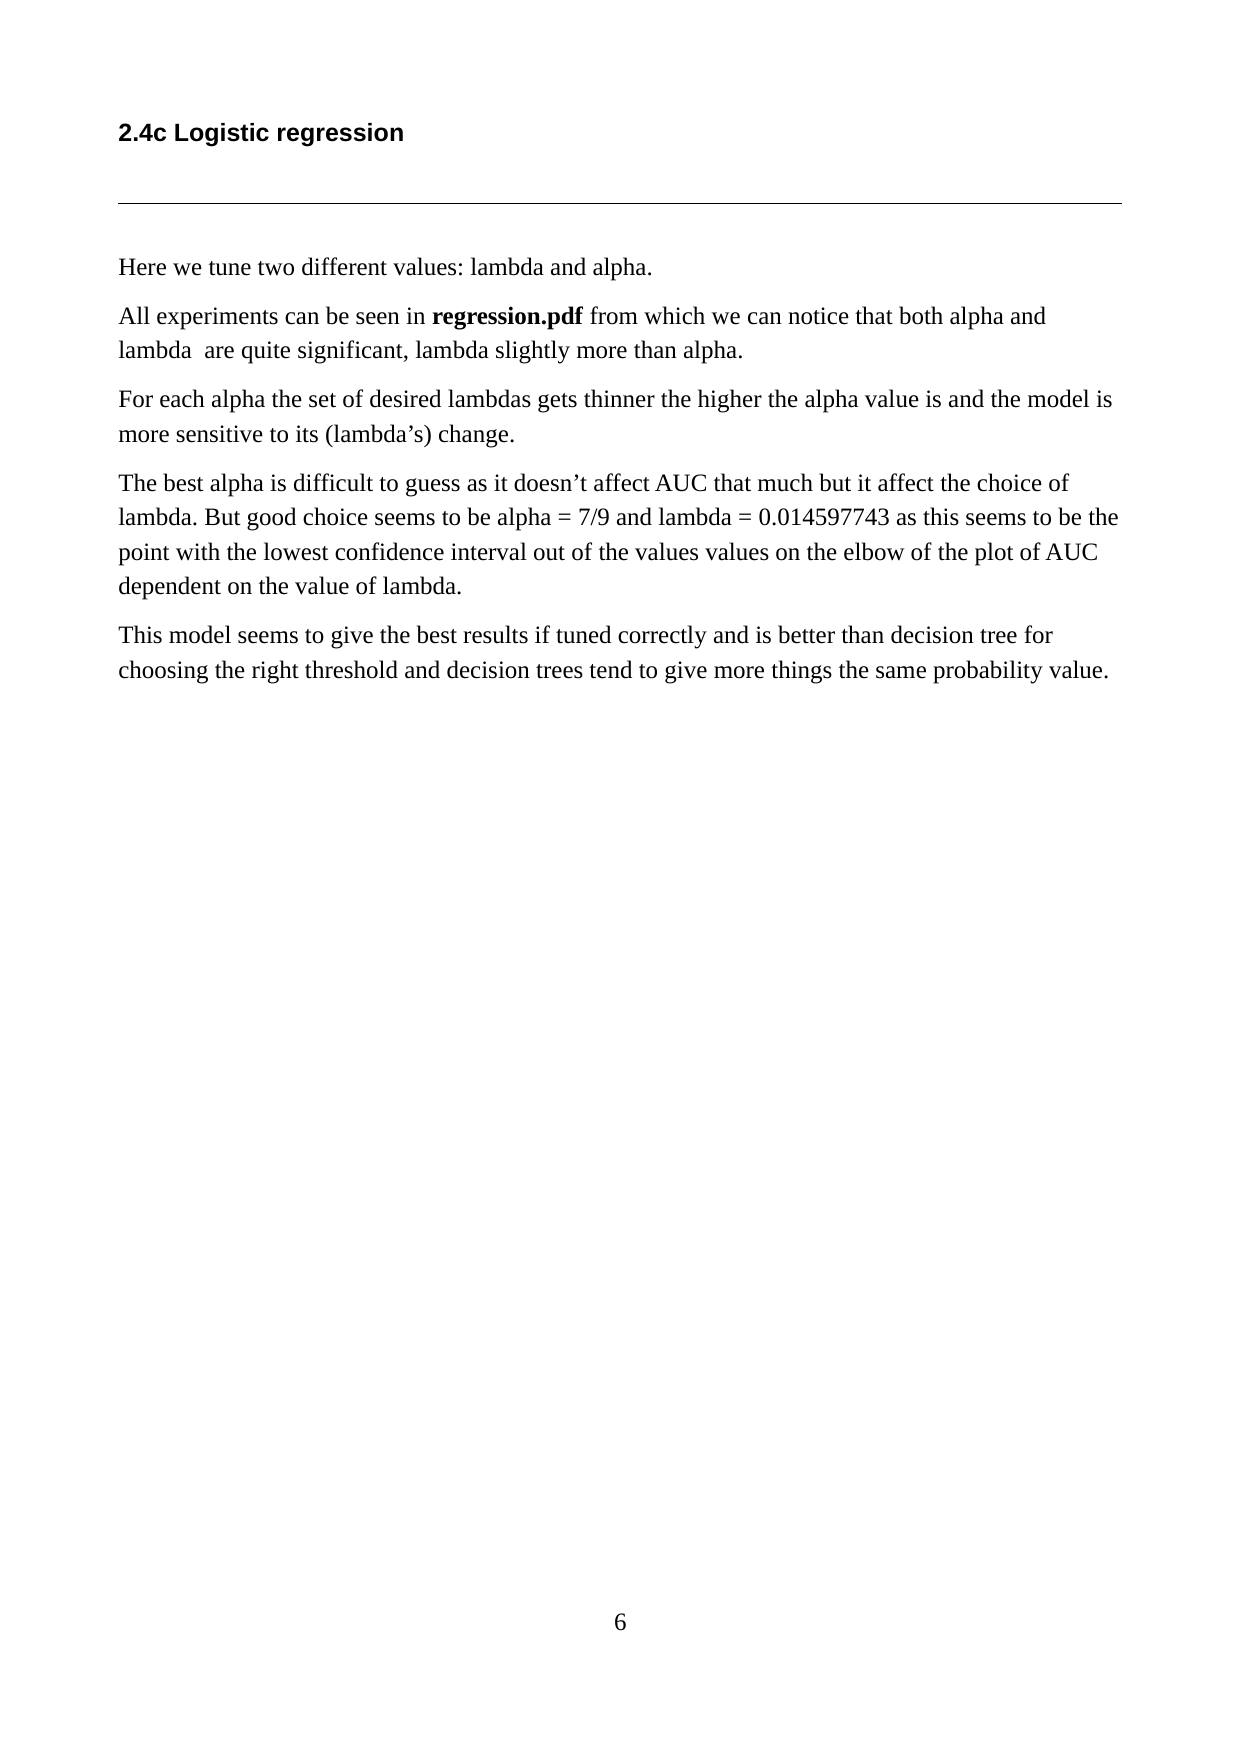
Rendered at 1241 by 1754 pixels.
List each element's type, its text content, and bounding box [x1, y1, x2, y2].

text For each alpha the set of desired lambdas gets thinner the higher the alpha value is and the model is more sensitive to its (lambda’s) change. [118, 384, 1122, 448]
text The best alpha is difficult to guess as it doesn’t affect AUC that much but it affect the choice of lambda. But good choice seems to be alpha = 7/9 and lambda = 0.014597743 as this seems to be the point with the lowest confidence interval out of the values values on the elbow of the plot of AUC dependent on the value of lambda. [118, 468, 1122, 600]
text All experiments can be seen in regression.pdf from which we can notice that both alpha and lambda are quite significant, lambda slightly more than alpha. [118, 301, 1122, 364]
text Here we tune two different values: lambda and alpha. [118, 252, 1122, 281]
text 2.4c Logistic regression [118, 118, 1122, 147]
text This model seems to give the best results if tuned correctly and is better than decision tree for choosing the right threshold and decision trees tend to give more things the same probability value. [118, 620, 1122, 684]
